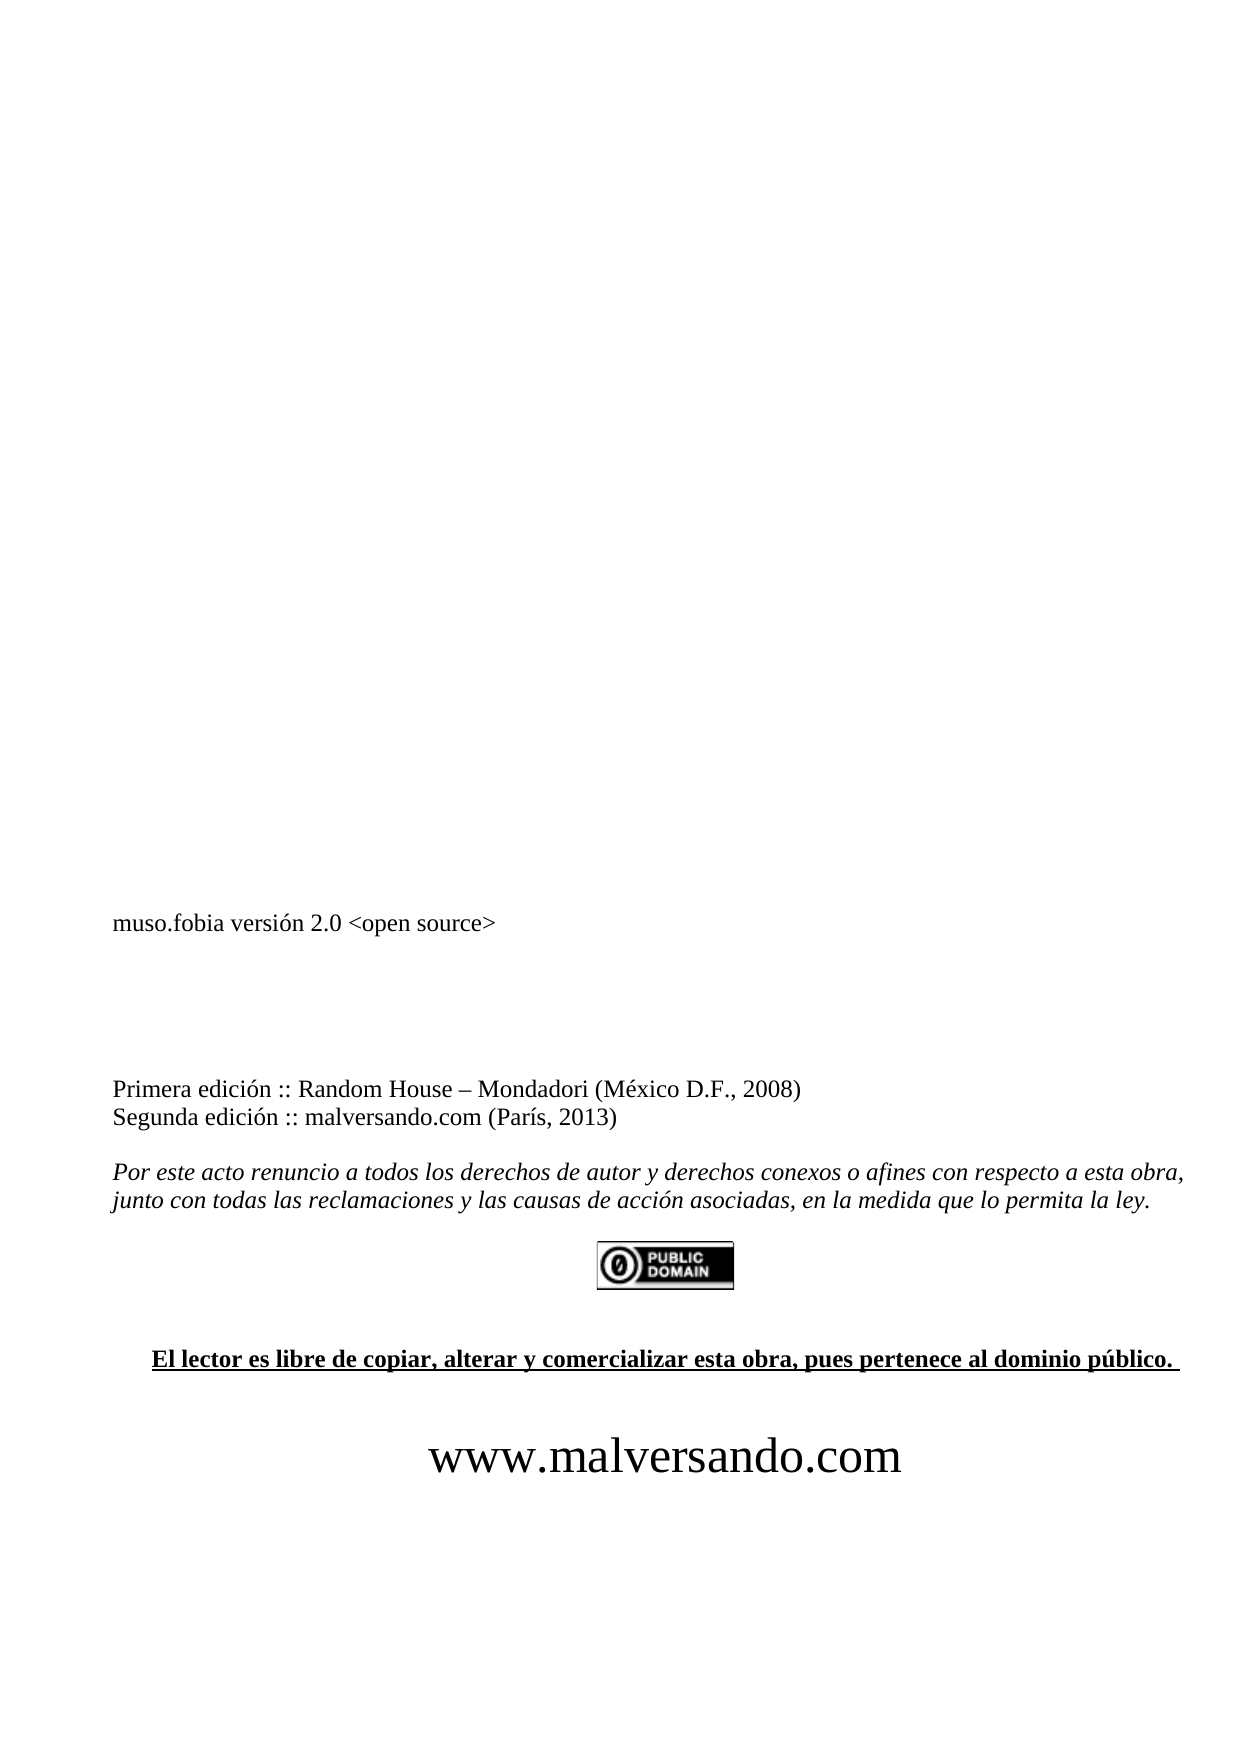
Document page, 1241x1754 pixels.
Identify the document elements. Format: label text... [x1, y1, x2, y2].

text muso.fobia versión 2.0 <open source> [112, 909, 1219, 937]
picture [596, 1241, 735, 1290]
text El lector es libre de copiar, alterar y comercializar esta obra, pues pertenece al dominio público. [112, 1345, 1219, 1373]
text www.malversando.com [112, 1428, 1219, 1484]
text Segunda edición :: malversando.com (París, 2013) [112, 1103, 1219, 1131]
text Por este acto renuncio a todos los derechos de autor y derechos conexos o afines con respecto a esta obra, junto con todas las reclamaciones y las causas de acción asociadas, en la medida que lo permita la ley. [112, 1158, 1219, 1214]
text Primera edición :: Random House – Mondadori (México D.F., 2008) [112, 1075, 1219, 1103]
